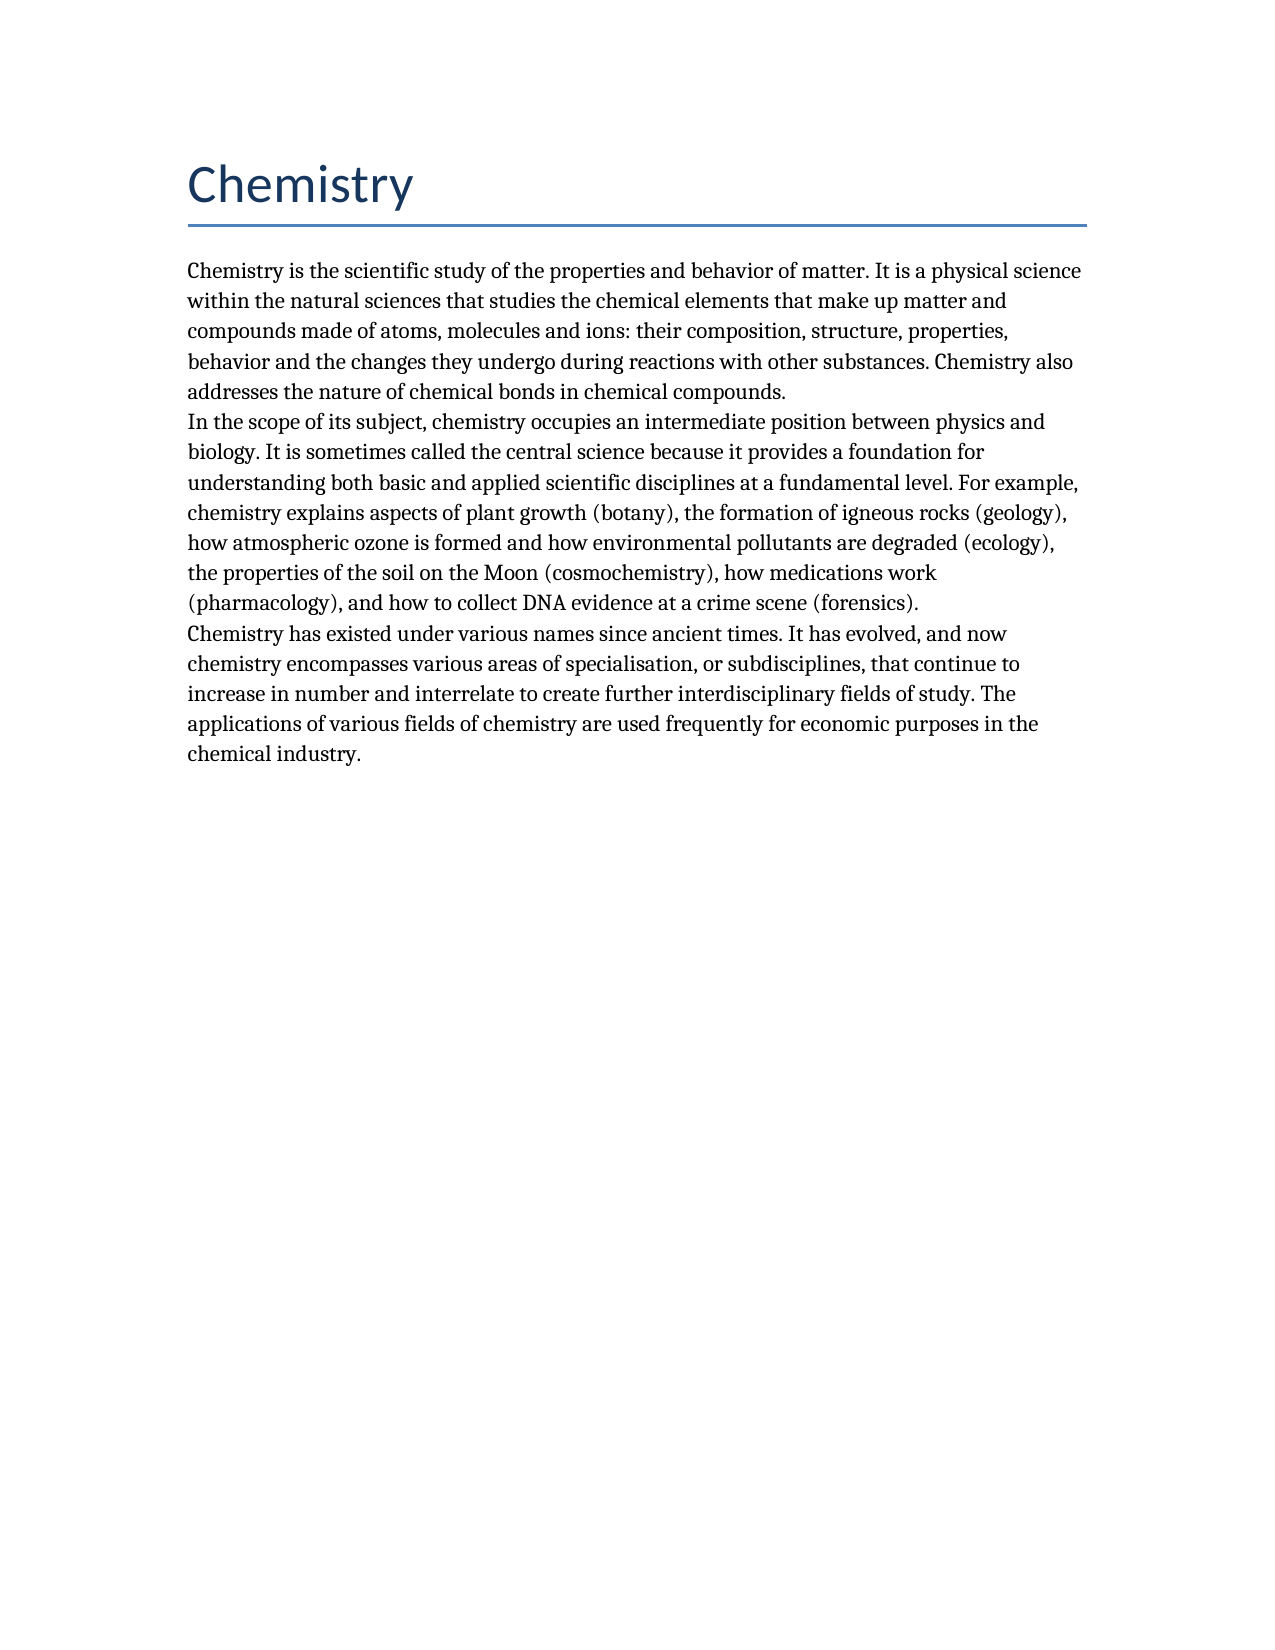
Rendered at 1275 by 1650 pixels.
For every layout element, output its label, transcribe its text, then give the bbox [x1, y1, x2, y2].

title Chemistry [187, 150, 1087, 227]
text Chemistry is the scientific study of the properties and behavior of matter. It is a physical science within the natural sciences that studies the chemical elements that make up matter and compounds made of atoms, molecules and ions: their composition, structure, properties, behavior and the changes they undergo during reactions with other substances. Chemistry also addresses the nature of chemical bonds in chemical compounds. In the scope of its subject, chemistry occupies an intermediate position between physics and biology. It is sometimes called the central science because it provides a foundation for understanding both basic and applied scientific disciplines at a fundamental level. For example, chemistry explains aspects of plant growth (botany), the formation of igneous rocks (geology), how atmospheric ozone is formed and how environmental pollutants are degraded (ecology), the properties of the soil on the Moon (cosmochemistry), how medications work (pharmacology), and how to collect DNA evidence at a crime scene (forensics). Chemistry has existed under various names since ancient times. It has evolved, and now chemistry encompasses various areas of specialisation, or subdisciplines, that continue to increase in number and interrelate to create further interdisciplinary fields of study. The applications of various fields of chemistry are used frequently for economic purposes in the chemical industry. [187, 258, 1087, 767]
